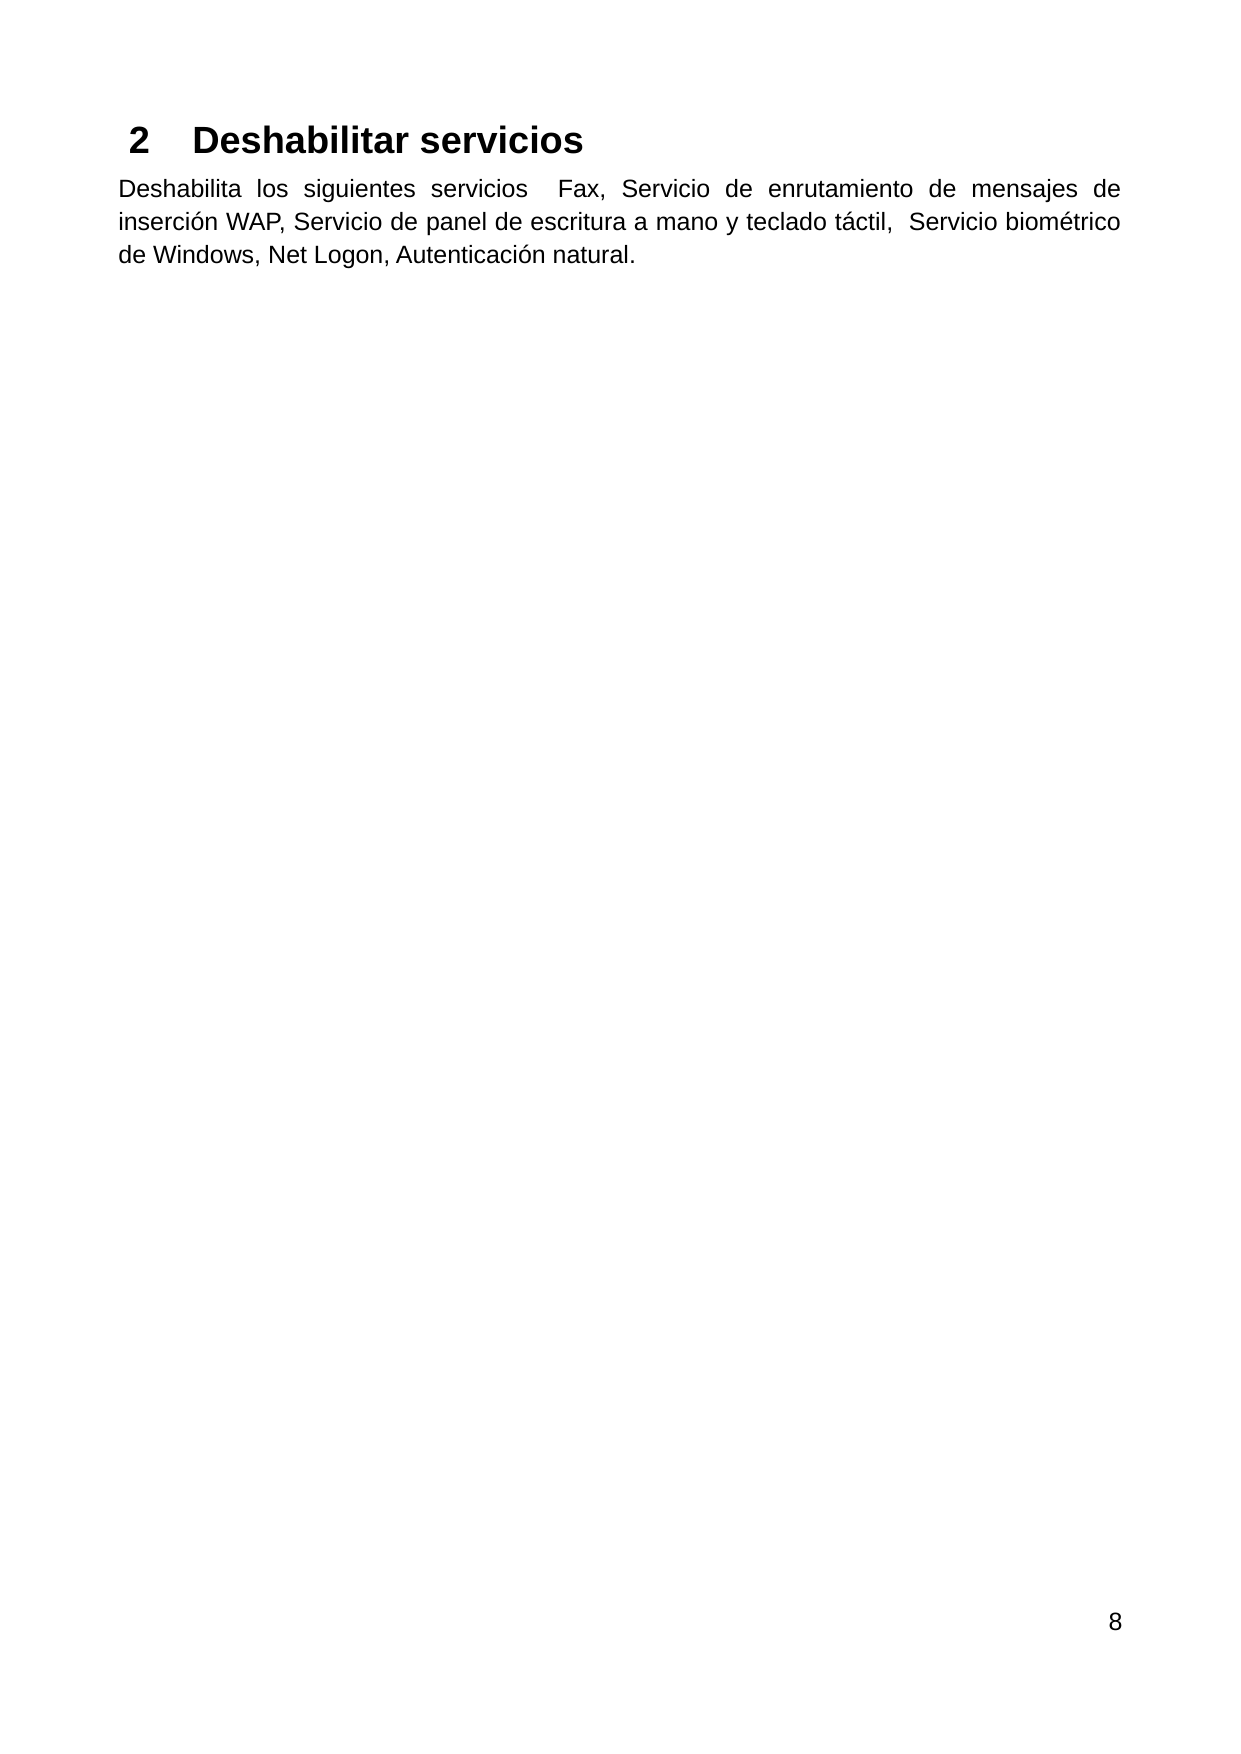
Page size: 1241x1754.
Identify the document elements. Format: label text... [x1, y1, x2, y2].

text Deshabilita los siguientes servicios Fax, Servicio de enrutamiento de mensajes de inserción WAP, Servicio de panel de escritura a mano y teclado táctil, Servicio biométrico de Windows, Net Logon, Autenticación natural. [118, 174, 1122, 269]
subtitle Deshabilitar servicios [118, 118, 1122, 162]
